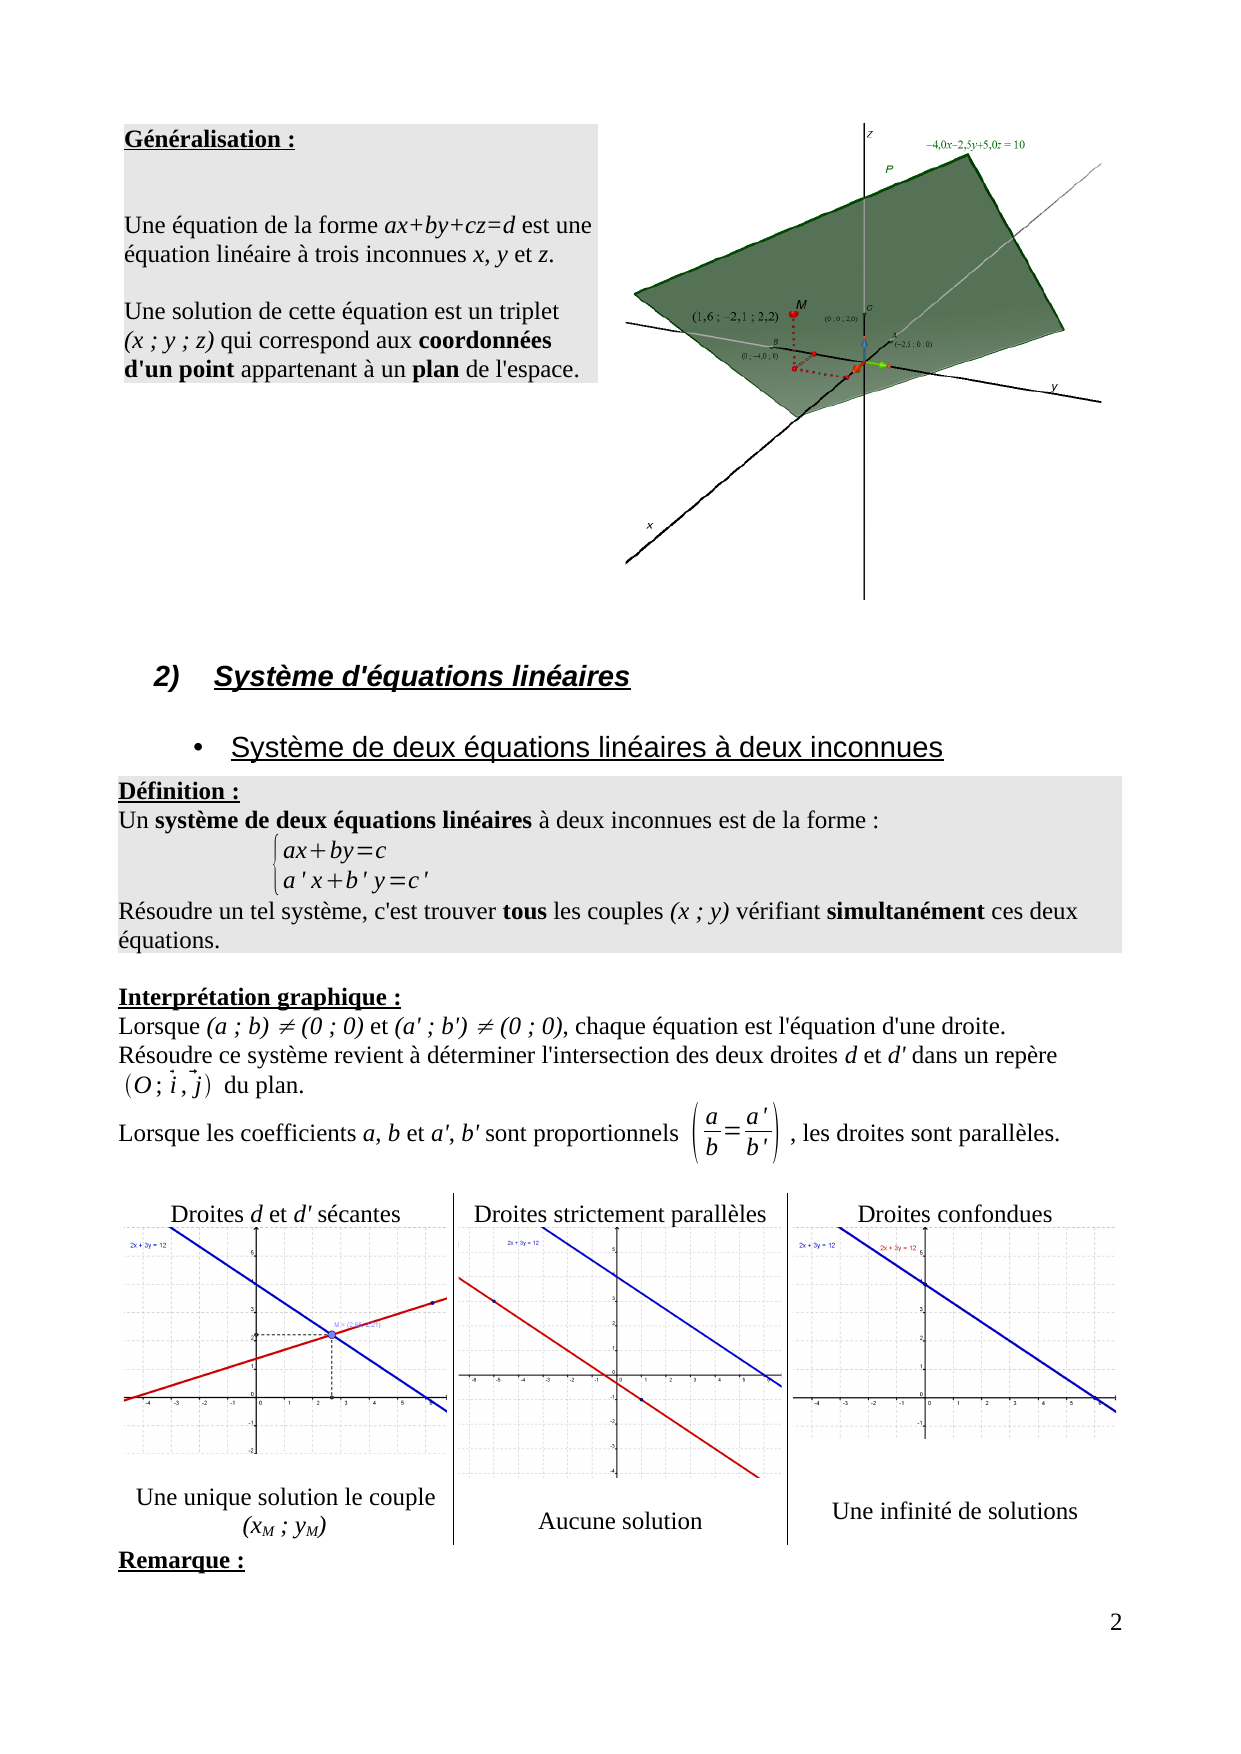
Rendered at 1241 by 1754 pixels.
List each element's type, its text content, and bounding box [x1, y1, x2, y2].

subtitle Système d'équations linéaires [153, 659, 1122, 693]
text Résoudre un tel système, c'est trouver tous les couples (x ; y) vérifiant simultanément ces deux équations. [118, 896, 1122, 953]
text Résoudre ce système revient à déterminer l'intersection des deux droites d et d' dans un repère du plan. [118, 1040, 1122, 1099]
table_header [604, 118, 1123, 634]
text Un système de deux équations linéaires à deux inconnues est de la forme : [118, 805, 1122, 834]
text Définition : [118, 776, 1122, 805]
text Interprétation graphique : [118, 982, 1122, 1011]
text Remarque : [118, 1545, 1122, 1574]
table_header Généralisation : Une équation de la forme ax+by+cz=d est une équation linéaire à trois inconnues x, y et z. Une solution de cette équation est un triplet (x ; y ; z) qui correspond aux coordonnées d'un point appartenant à un plan de l'espace. [118, 118, 604, 634]
table_header Droites confondues Une infinité de solutions [788, 1193, 1122, 1545]
subtitle Système de deux équations linéaires à deux inconnues [193, 730, 1122, 764]
text Lorsque (a ; b) ≠ (0 ; 0) et (a' ; b') ≠ (0 ; 0), chaque équation est l'équation d'une droite. [118, 1011, 1122, 1040]
table_header Droites d et d' sécantes Une unique solution le couple (xM ; yM) [118, 1193, 453, 1545]
text Lorsque les coefficients a, b et a', b' sont proportionnels , les droites sont parallèles. [118, 1099, 1122, 1164]
table_header Droites strictement parallèles Aucune solution [454, 1193, 787, 1545]
